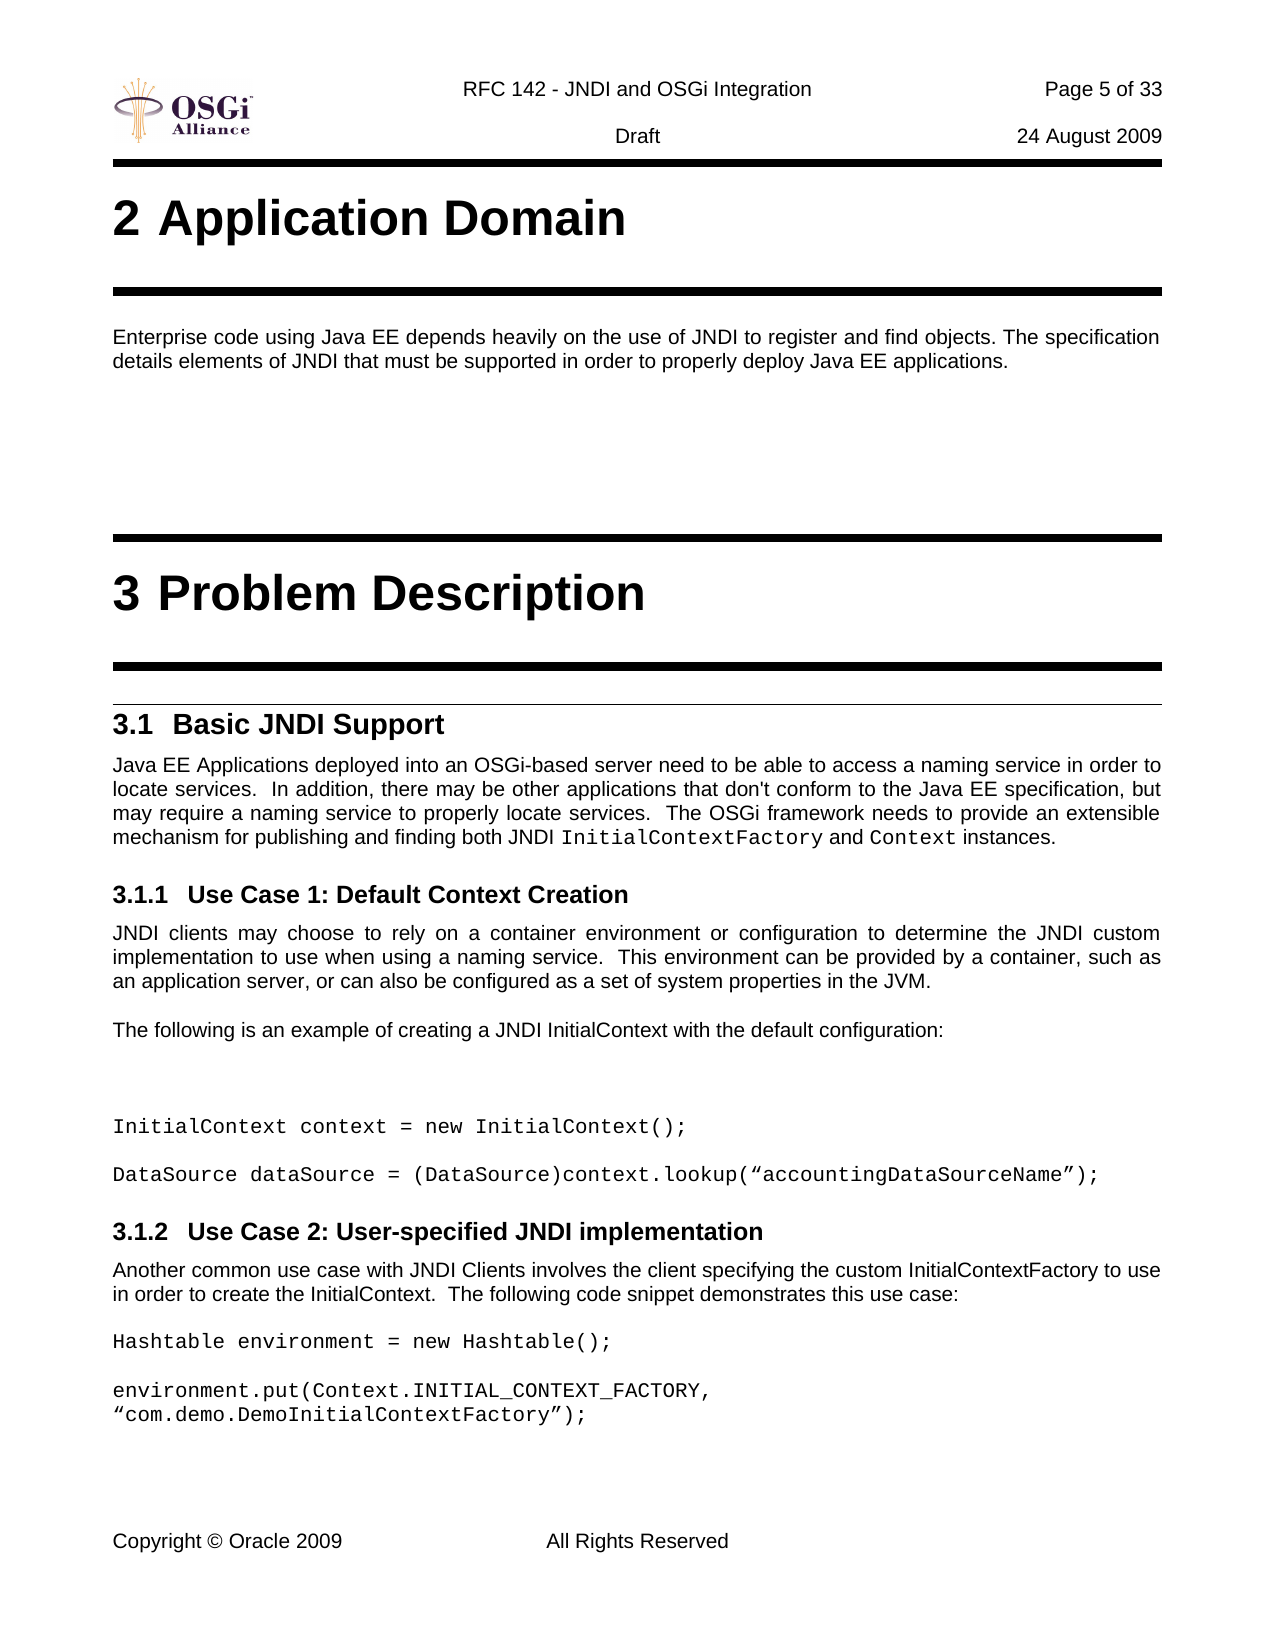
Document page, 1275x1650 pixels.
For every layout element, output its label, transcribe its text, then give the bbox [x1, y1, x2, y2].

subtitle Use Case 2: User-specified JNDI implementation [112, 1217, 1162, 1246]
text Enterprise code using Java EE depends heavily on the use of JNDI to register and find objects. The specification details elements of JNDI that must be supported in order to properly deploy Java EE applications. [112, 325, 1162, 373]
subtitle Use Case 1: Default Context Creation [112, 880, 1162, 909]
text Java EE Applications deployed into an OSGi-based server need to be able to access a naming service in order to locate services. In addition, there may be other applications that don't conform to the Java EE specification, but may require a naming service to properly locate services. The OSGi framework needs to provide an extensible mechanism for publishing and finding both JNDI InitialContextFactory and Context instances. [112, 753, 1162, 851]
text Another common use case with JNDI Clients involves the client specifying the custom InitialContextFactory to use in order to create the InitialContext. The following code snippet demonstrates this use case: [112, 1258, 1162, 1306]
picture [114, 78, 254, 143]
text DataSource dataSource = (DataSource)context.lookup(“accountingDataSourceName”); [112, 1164, 1162, 1188]
subtitle Problem Description [112, 535, 1162, 671]
subtitle Application Domain [112, 160, 1162, 296]
text JNDI clients may choose to rely on a container environment or configuration to determine the JNDI custom implementation to use when using a naming service. This environment can be provided by a container, such as an application server, or can also be configured as a set of system properties in the JVM. [112, 921, 1162, 993]
text environment.put(Context.INITIAL_CONTEXT_FACTORY, “com.demo.DemoInitialContextFactory”); [112, 1380, 1162, 1427]
text Hashtable environment = new Hashtable(); [112, 1331, 1162, 1355]
subtitle Basic JNDI Support [112, 705, 1162, 741]
text InitialContext context = new InitialContext(); [112, 1116, 1162, 1139]
text The following is an example of creating a JNDI InitialContext with the default configuration: [112, 1018, 1162, 1042]
